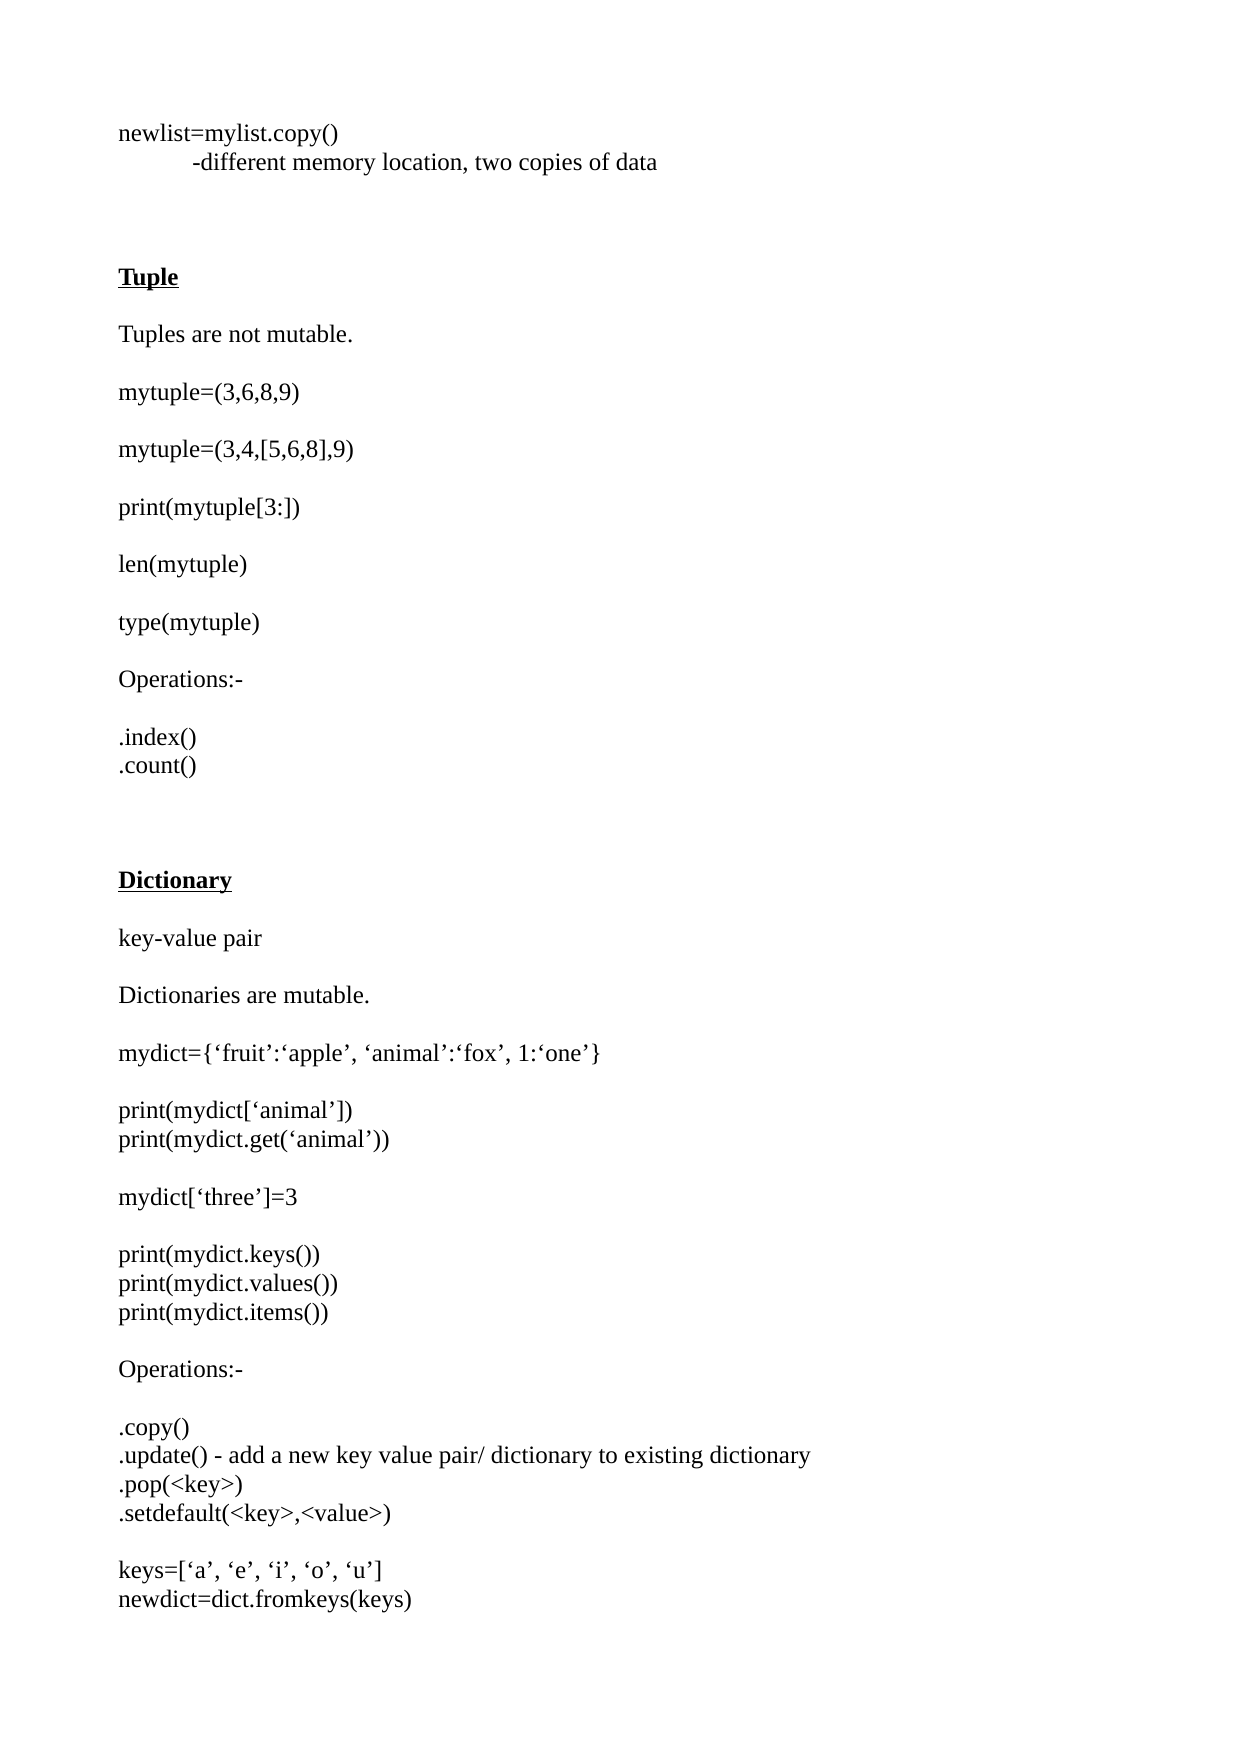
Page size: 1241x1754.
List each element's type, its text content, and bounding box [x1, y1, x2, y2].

text len(mytuple) [118, 549, 1122, 578]
text .index() [118, 722, 1122, 751]
text Tuples are not mutable. [118, 319, 1122, 348]
text keys=[‘a’, ‘e’, ‘i’, ‘o’, ‘u’] [118, 1556, 1122, 1584]
text Operations:- [118, 664, 1122, 693]
text print(mytuple[3:]) [118, 492, 1122, 521]
text Dictionary [118, 866, 1122, 894]
text mydict={‘fruit’:‘apple’, ‘animal’:‘fox’, 1:‘one’} [118, 1038, 1122, 1067]
text print(mydict.get(‘animal’)) [118, 1124, 1122, 1153]
text Operations:- [118, 1354, 1122, 1383]
text .update() - add a new key value pair/ dictionary to existing dictionary [118, 1441, 1122, 1469]
text newdict=dict.fromkeys(keys) [118, 1584, 1122, 1613]
text print(mydict[‘animal’]) [118, 1096, 1122, 1124]
text mytuple=(3,4,[5,6,8],9) [118, 434, 1122, 463]
text Tuple [118, 262, 1122, 291]
text print(mydict.keys()) [118, 1239, 1122, 1268]
text mytuple=(3,6,8,9) [118, 377, 1122, 406]
text newlist=mylist.copy() [118, 118, 1122, 147]
text .setdefault(<key>,<value>) [118, 1498, 1122, 1527]
text print(mydict.items()) [118, 1297, 1122, 1326]
text Dictionaries are mutable. [118, 981, 1122, 1009]
text key-value pair [118, 923, 1122, 952]
text -different memory location, two copies of data [118, 147, 1122, 176]
text print(mydict.values()) [118, 1268, 1122, 1297]
text type(mytuple) [118, 607, 1122, 636]
text .count() [118, 751, 1122, 779]
text mydict[‘three’]=3 [118, 1182, 1122, 1211]
text .copy() [118, 1412, 1122, 1441]
text .pop(<key>) [118, 1469, 1122, 1498]
